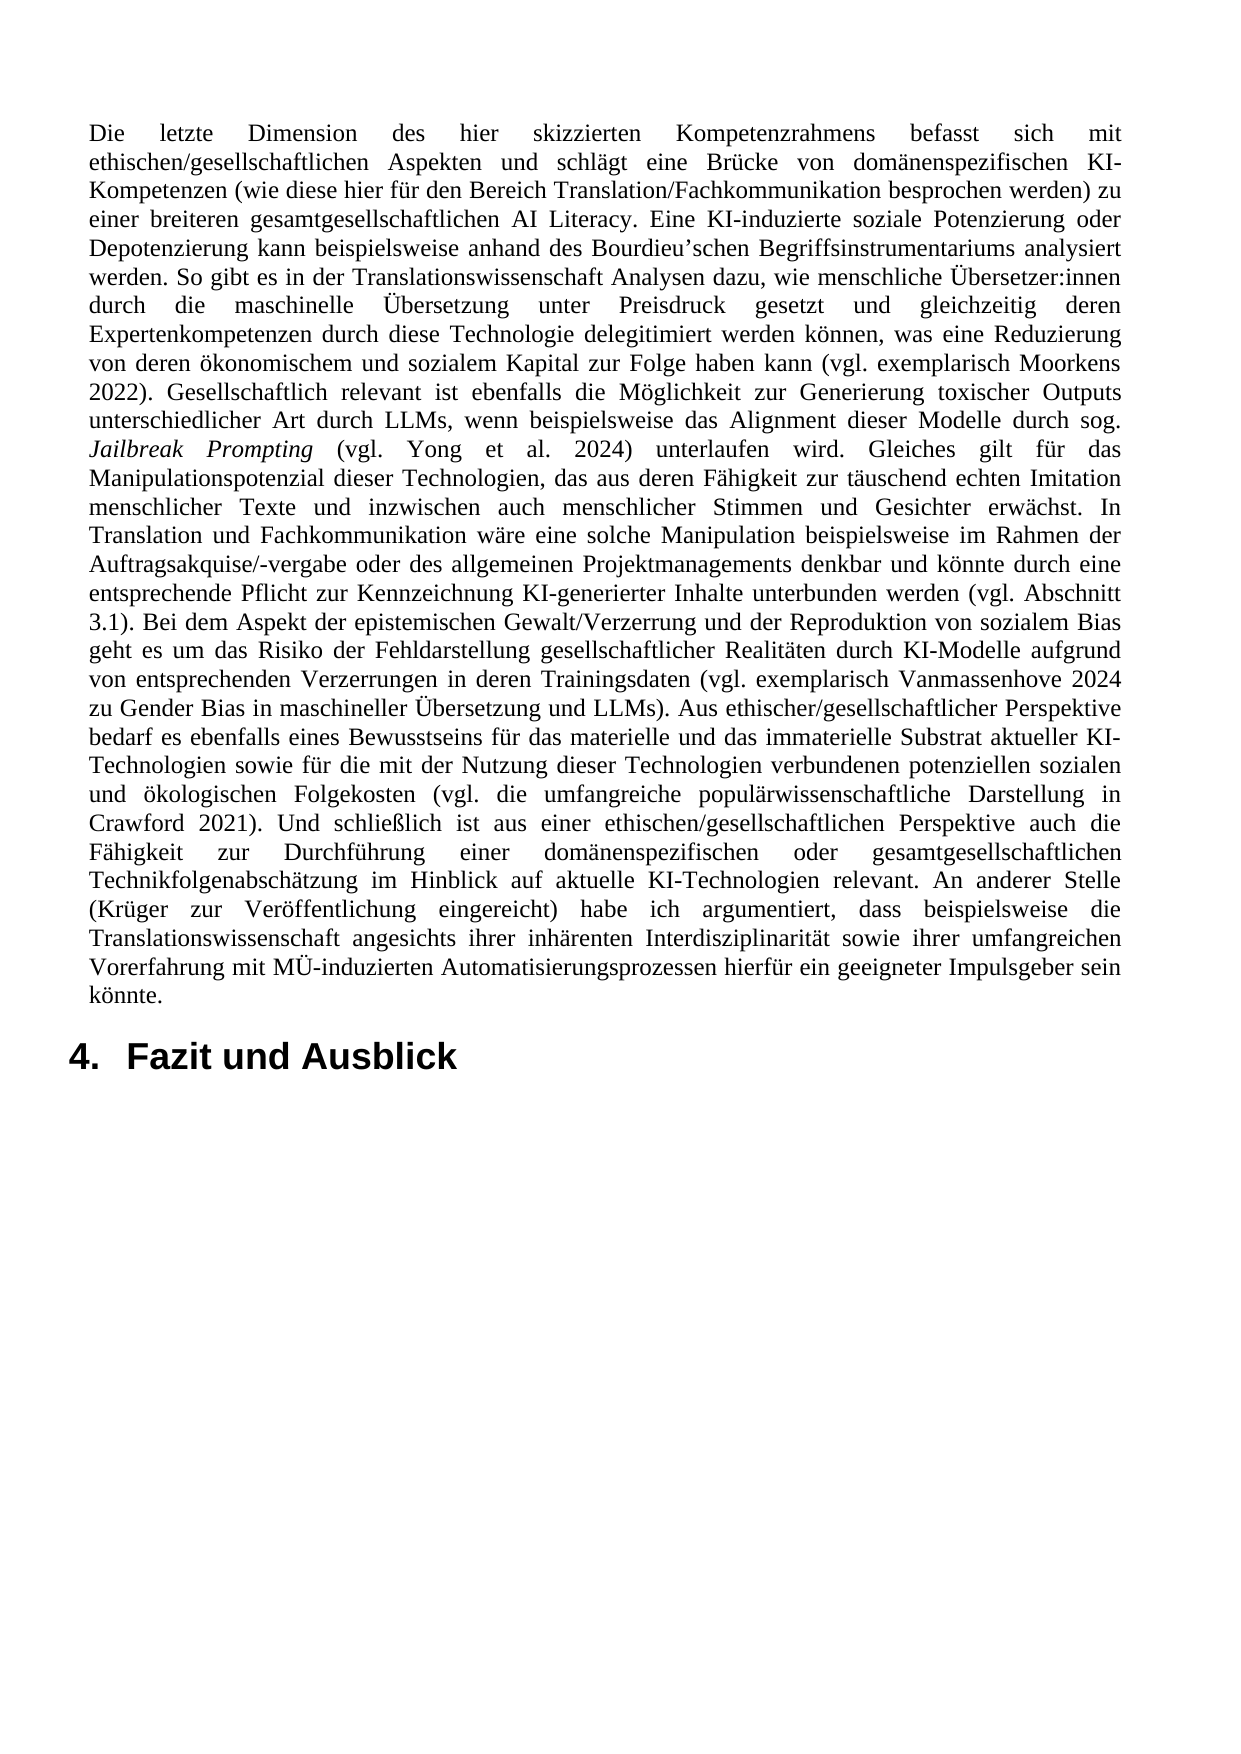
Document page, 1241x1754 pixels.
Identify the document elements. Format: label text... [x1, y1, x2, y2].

text Die letzte Dimension des hier skizzierten Kompetenzrahmens befasst sich mit ethischen/gesellschaftlichen Aspekten und schlägt eine Brücke von domänenspezifischen KI-Kompetenzen (wie diese hier für den Bereich Translation/Fachkommunikation besprochen werden) zu einer breiteren gesamtgesellschaftlichen AI Literacy. Eine KI-induzierte soziale Potenzierung oder Depotenzierung kann beispielsweise anhand des Bourdieu’schen Begriffsinstrumentariums analysiert werden. So gibt es in der Translationswissenschaft Analysen dazu, wie menschliche Übersetzer:innen durch die maschinelle Übersetzung unter Preisdruck gesetzt und gleichzeitig deren Expertenkompetenzen durch diese Technologie delegitimiert werden können, was eine Reduzierung von deren ökonomischem und sozialem Kapital zur Folge haben kann (vgl. exemplarisch Moorkens 2022). Gesellschaftlich relevant ist ebenfalls die Möglichkeit zur Generierung toxischer Outputs unterschiedlicher Art durch LLMs, wenn beispielsweise das Alignment dieser Modelle durch sog. Jailbreak Prompting (vgl. Yong et al. 2024) unterlaufen wird. Gleiches gilt für das Manipulationspotenzial dieser Technologien, das aus deren Fähigkeit zur täuschend echten Imitation menschlicher Texte und inzwischen auch menschlicher Stimmen und Gesichter erwächst. In Translation und Fachkommunikation wäre eine solche Manipulation beispielsweise im Rahmen der Auftragsakquise/-vergabe oder des allgemeinen Projektmanagements denkbar und könnte durch eine entsprechende Pflicht zur Kennzeichnung KI-generierter Inhalte unterbunden werden (vgl. Abschnitt 3.1). Bei dem Aspekt der epistemischen Gewalt/Verzerrung und der Reproduktion von sozialem Bias geht es um das Risiko der Fehldarstellung gesellschaftlicher Realitäten durch KI-Modelle aufgrund von entsprechenden Verzerrungen in deren Trainingsdaten (vgl. exemplarisch Vanmassenhove 2024 zu Gender Bias in maschineller Übersetzung und LLMs). Aus ethischer/gesellschaftlicher Perspektive bedarf es ebenfalls eines Bewusstseins für das materielle und das immaterielle Substrat aktueller KI-Technologien sowie für die mit der Nutzung dieser Technologien verbundenen potenziellen sozialen und ökologischen Folgekosten (vgl. die umfangreiche populärwissenschaftliche Darstellung in Crawford 2021). Und schließlich ist aus einer ethischen/gesellschaftlichen Perspektive auch die Fähigkeit zur Durchführung einer domänenspezifischen oder gesamtgesellschaftlichen Technikfolgenabschätzung im Hinblick auf aktuelle KI-Technologien relevant. An anderer Stelle (Krüger zur Veröffentlichung eingereicht) habe ich argumentiert, dass beispielsweise die Translationswissenschaft angesichts ihrer inhärenten Interdisziplinarität sowie ihrer umfangreichen Vorerfahrung mit MÜ-induzierten Automatisierungsprozessen hierfür ein geeigneter Impulsgeber sein könnte. [89, 118, 1122, 1009]
subtitle Fazit und Ausblick [69, 1034, 1122, 1077]
